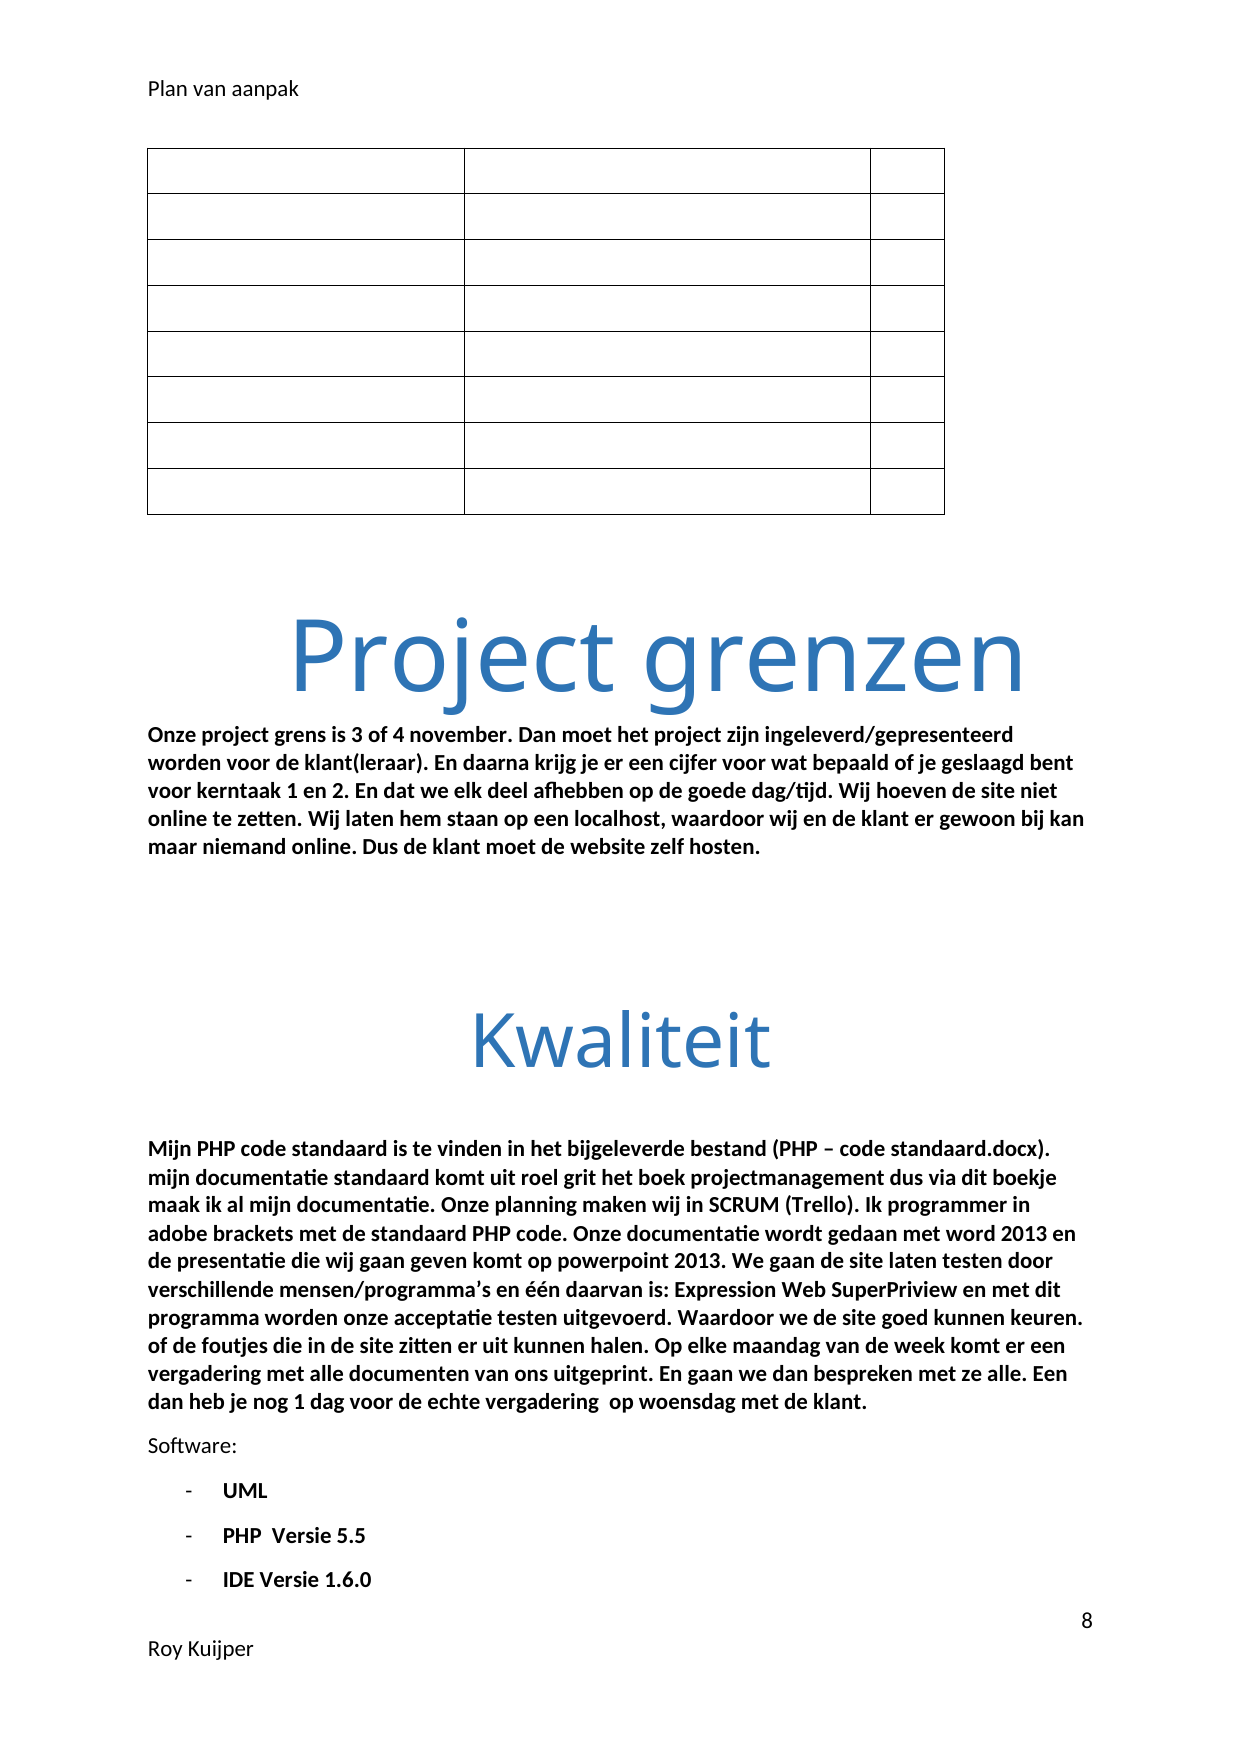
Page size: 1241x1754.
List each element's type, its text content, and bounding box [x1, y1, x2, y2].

table_cell [148, 377, 464, 422]
subtitle Project grenzen [149, 584, 1093, 720]
text Software: [148, 1431, 1093, 1459]
text Onze project grens is 3 of 4 november. Dan moet het project zijn ingeleverd/gepresenteerd worden voor de klant(leraar). En daarna krijg je er een cijfer voor wat bepaald of je geslaagd bent voor kerntaak 1 en 2. En dat we elk deel afhebben op de goede dag/tijd. Wij hoeven de site niet online te zetten. Wij laten hem staan op een localhost, waardoor wij en de klant er gewoon bij kan maar niemand online. Dus de klant moet de website zelf hosten. [148, 720, 1093, 861]
table_cell [871, 377, 944, 422]
table_cell [871, 240, 944, 285]
table_cell [465, 469, 870, 513]
table_cell [871, 194, 944, 239]
table_cell [465, 286, 870, 331]
list UML [185, 1476, 1093, 1504]
table_cell [148, 286, 464, 331]
table_cell [148, 194, 464, 239]
table_cell [465, 149, 870, 193]
table_cell [871, 286, 944, 331]
table_cell [148, 469, 464, 513]
table_cell [148, 240, 464, 285]
table_cell [148, 332, 464, 376]
table_cell [871, 332, 944, 376]
table_cell [465, 240, 870, 285]
list IDE Versie 1.6.0 [185, 1566, 1093, 1593]
table_cell [871, 423, 944, 468]
table_cell [465, 332, 870, 376]
table_cell [465, 194, 870, 239]
table_cell [465, 423, 870, 468]
table_cell [871, 469, 944, 513]
table_cell [148, 149, 464, 193]
table_cell [871, 149, 944, 193]
table_cell [465, 377, 870, 422]
list PHP Versie 5.5 [185, 1521, 1093, 1549]
text Mijn PHP code standaard is te vinden in het bijgeleverde bestand (PHP – code standaard.docx). mijn documentatie standaard komt uit roel grit het boek projectmanagement dus via dit boekje maak ik al mijn documentatie. Onze planning maken wij in SCRUM (Trello). Ik programmer in adobe brackets met de standaard PHP code. Onze documentatie wordt gedaan met word 2013 en de presentatie die wij gaan geven komt op powerpoint 2013. We gaan de site laten testen door verschillende mensen/programma’s en één daarvan is: Expression Web SuperPriview en met dit programma worden onze acceptatie testen uitgevoerd. Waardoor we de site goed kunnen keuren. of de foutjes die in de site zitten er uit kunnen halen. Op elke maandag van de week komt er een vergadering met alle documenten van ons uitgeprint. En gaan we dan bespreken met ze alle. Een dan heb je nog 1 dag voor de echte vergadering op woensdag met de klant. [148, 1134, 1093, 1415]
subtitle Kwaliteit [148, 988, 1093, 1090]
table_cell [148, 423, 464, 468]
